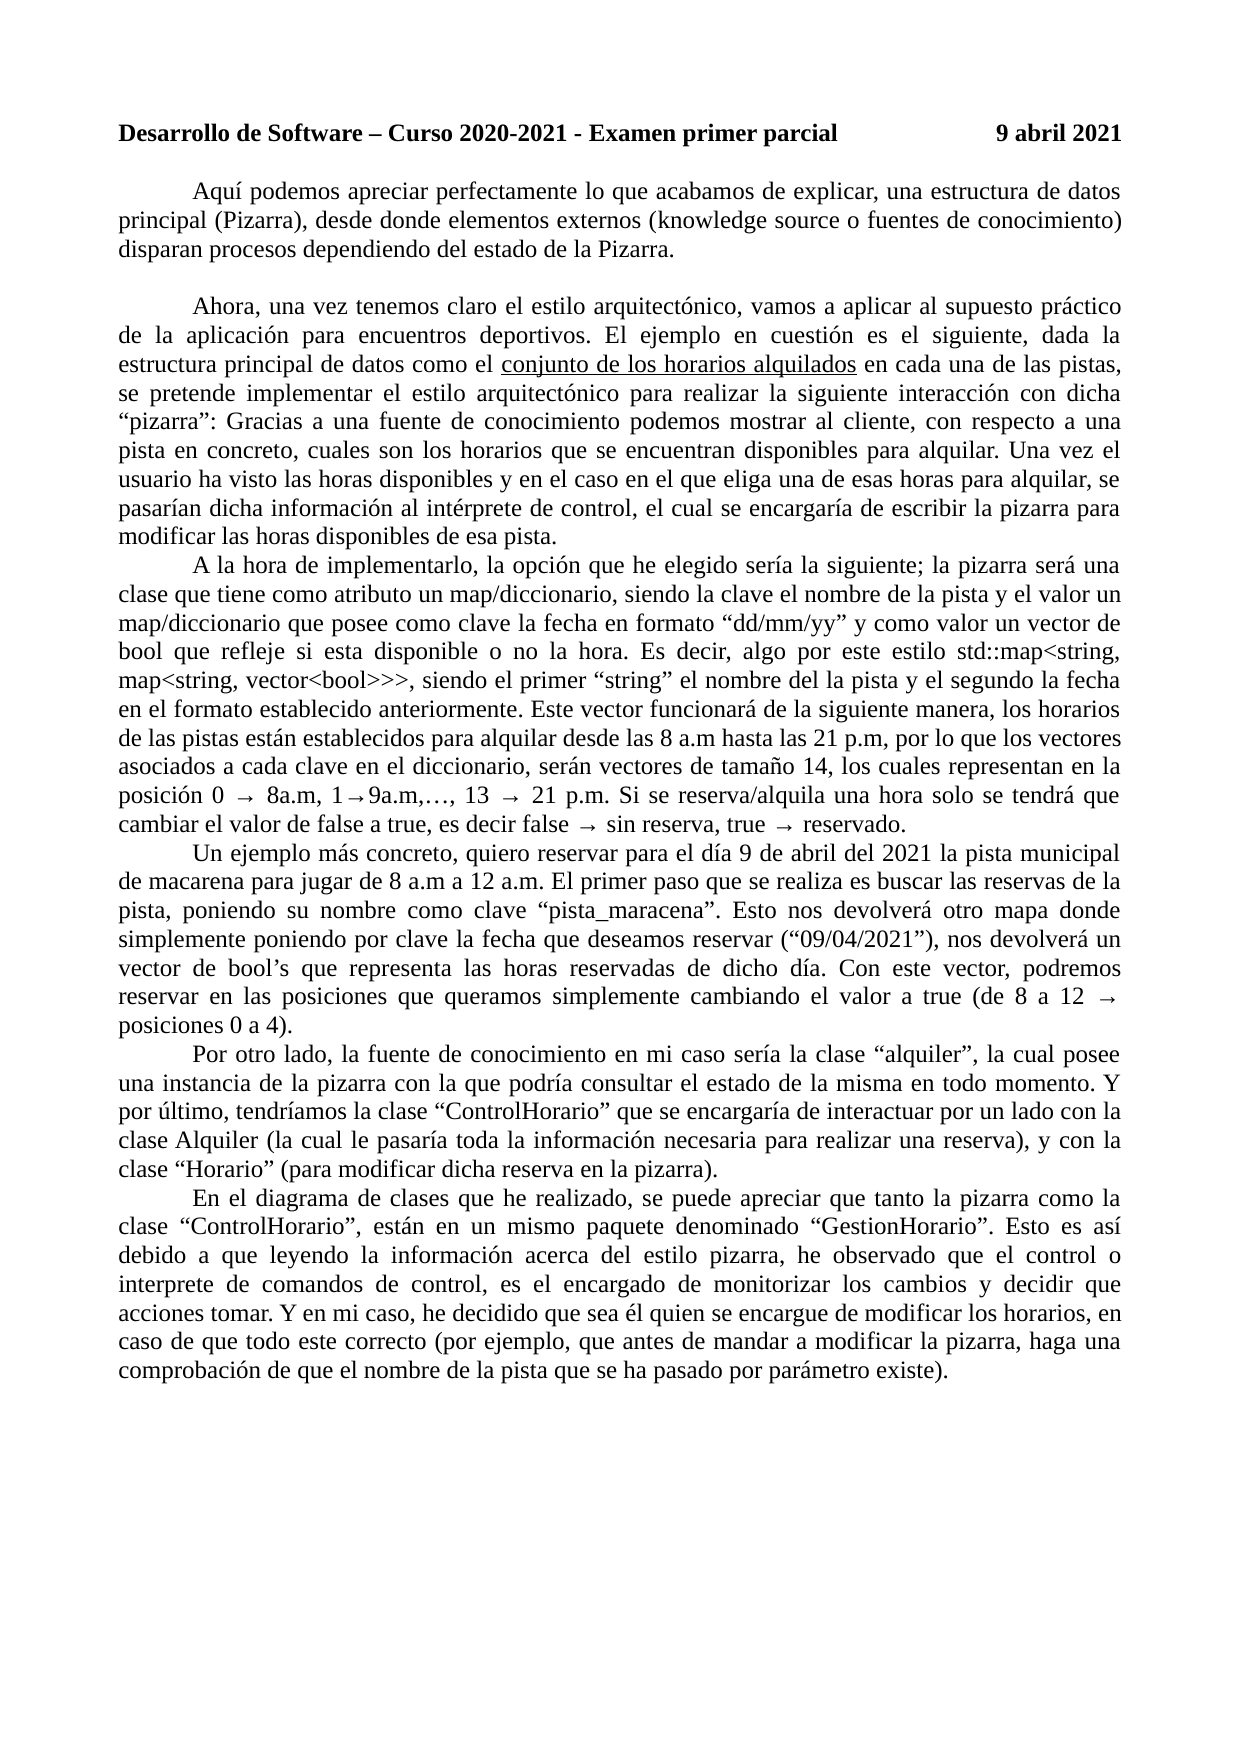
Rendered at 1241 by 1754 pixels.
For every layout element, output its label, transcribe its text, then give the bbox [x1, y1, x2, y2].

text Por otro lado, la fuente de conocimiento en mi caso sería la clase “alquiler”, la cual posee una instancia de la pizarra con la que podría consultar el estado de la misma en todo momento. Y por último, tendríamos la clase “ControlHorario” que se encargaría de interactuar por un lado con la clase Alquiler (la cual le pasaría toda la información necesaria para realizar una reserva), y con la clase “Horario” (para modificar dicha reserva en la pizarra). [118, 1039, 1122, 1183]
text A la hora de implementarlo, la opción que he elegido sería la siguiente; la pizarra será una clase que tiene como atributo un map/diccionario, siendo la clave el nombre de la pista y el valor un map/diccionario que posee como clave la fecha en formato “dd/mm/yy” y como valor un vector de bool que refleje si esta disponible o no la hora. Es decir, algo por este estilo std::map<string, map<string, vector<bool>>>, siendo el primer “string” el nombre del la pista y el segundo la fecha en el formato establecido anteriormente. Este vector funcionará de la siguiente manera, los horarios de las pistas están establecidos para alquilar desde las 8 a.m hasta las 21 p.m, por lo que los vectores asociados a cada clave en el diccionario, serán vectores de tamaño 14, los cuales representan en la posición 0 → 8a.m, 1→9a.m,…, 13 → 21 p.m. Si se reserva/alquila una hora solo se tendrá que cambiar el valor de false a true, es decir false → sin reserva, true → reservado. [118, 550, 1122, 838]
text En el diagrama de clases que he realizado, se puede apreciar que tanto la pizarra como la clase “ControlHorario”, están en un mismo paquete denominado “GestionHorario”. Esto es así debido a que leyendo la información acerca del estilo pizarra, he observado que el control o interprete de comandos de control, es el encargado de monitorizar los cambios y decidir que acciones tomar. Y en mi caso, he decidido que sea él quien se encargue de modificar los horarios, en caso de que todo este correcto (por ejemplo, que antes de mandar a modificar la pizarra, haga una comprobación de que el nombre de la pista que se ha pasado por parámetro existe). [118, 1183, 1122, 1384]
text Un ejemplo más concreto, quiero reservar para el día 9 de abril del 2021 la pista municipal de macarena para jugar de 8 a.m a 12 a.m. El primer paso que se realiza es buscar las reservas de la pista, poniendo su nombre como clave “pista_maracena”. Esto nos devolverá otro mapa donde simplemente poniendo por clave la fecha que deseamos reservar (“09/04/2021”), nos devolverá un vector de bool’s que representa las horas reservadas de dicho día. Con este vector, podremos reservar en las posiciones que queramos simplemente cambiando el valor a true (de 8 a 12 → posiciones 0 a 4). [118, 838, 1122, 1039]
text Ahora, una vez tenemos claro el estilo arquitectónico, vamos a aplicar al supuesto práctico de la aplicación para encuentros deportivos. El ejemplo en cuestión es el siguiente, dada la estructura principal de datos como el conjunto de los horarios alquilados en cada una de las pistas, se pretende implementar el estilo arquitectónico para realizar la siguiente interacción con dicha “pizarra”: Gracias a una fuente de conocimiento podemos mostrar al cliente, con respecto a una pista en concreto, cuales son los horarios que se encuentran disponibles para alquilar. Una vez el usuario ha visto las horas disponibles y en el caso en el que eliga una de esas horas para alquilar, se pasarían dicha información al intérprete de control, el cual se encargaría de escribir la pizarra para modificar las horas disponibles de esa pista. [118, 291, 1122, 550]
text Aquí podemos apreciar perfectamente lo que acabamos de explicar, una estructura de datos principal (Pizarra), desde donde elementos externos (knowledge source o fuentes de conocimiento) disparan procesos dependiendo del estado de la Pizarra. [118, 176, 1122, 263]
